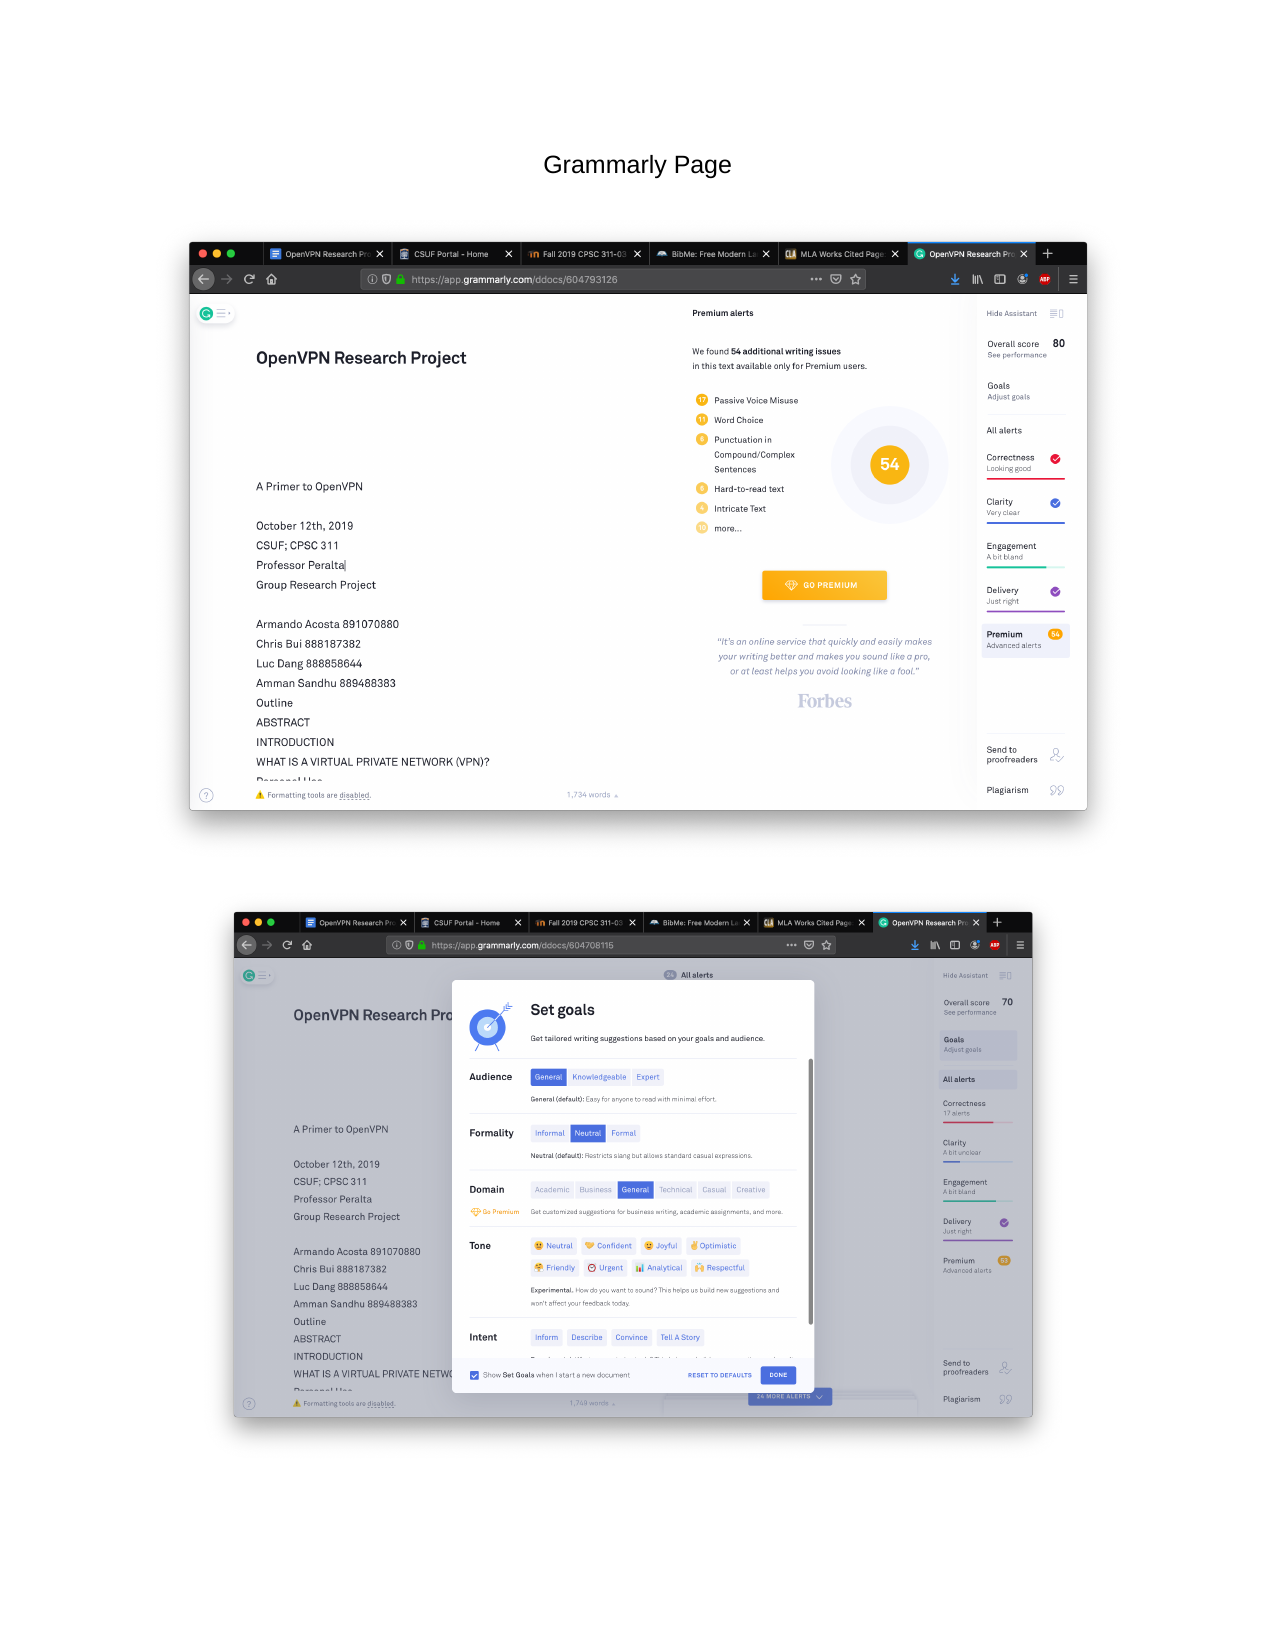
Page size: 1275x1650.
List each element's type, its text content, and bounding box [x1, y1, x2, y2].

picture [150, 216, 1125, 862]
picture [199, 888, 1067, 1463]
text Grammarly Page [150, 150, 1125, 179]
